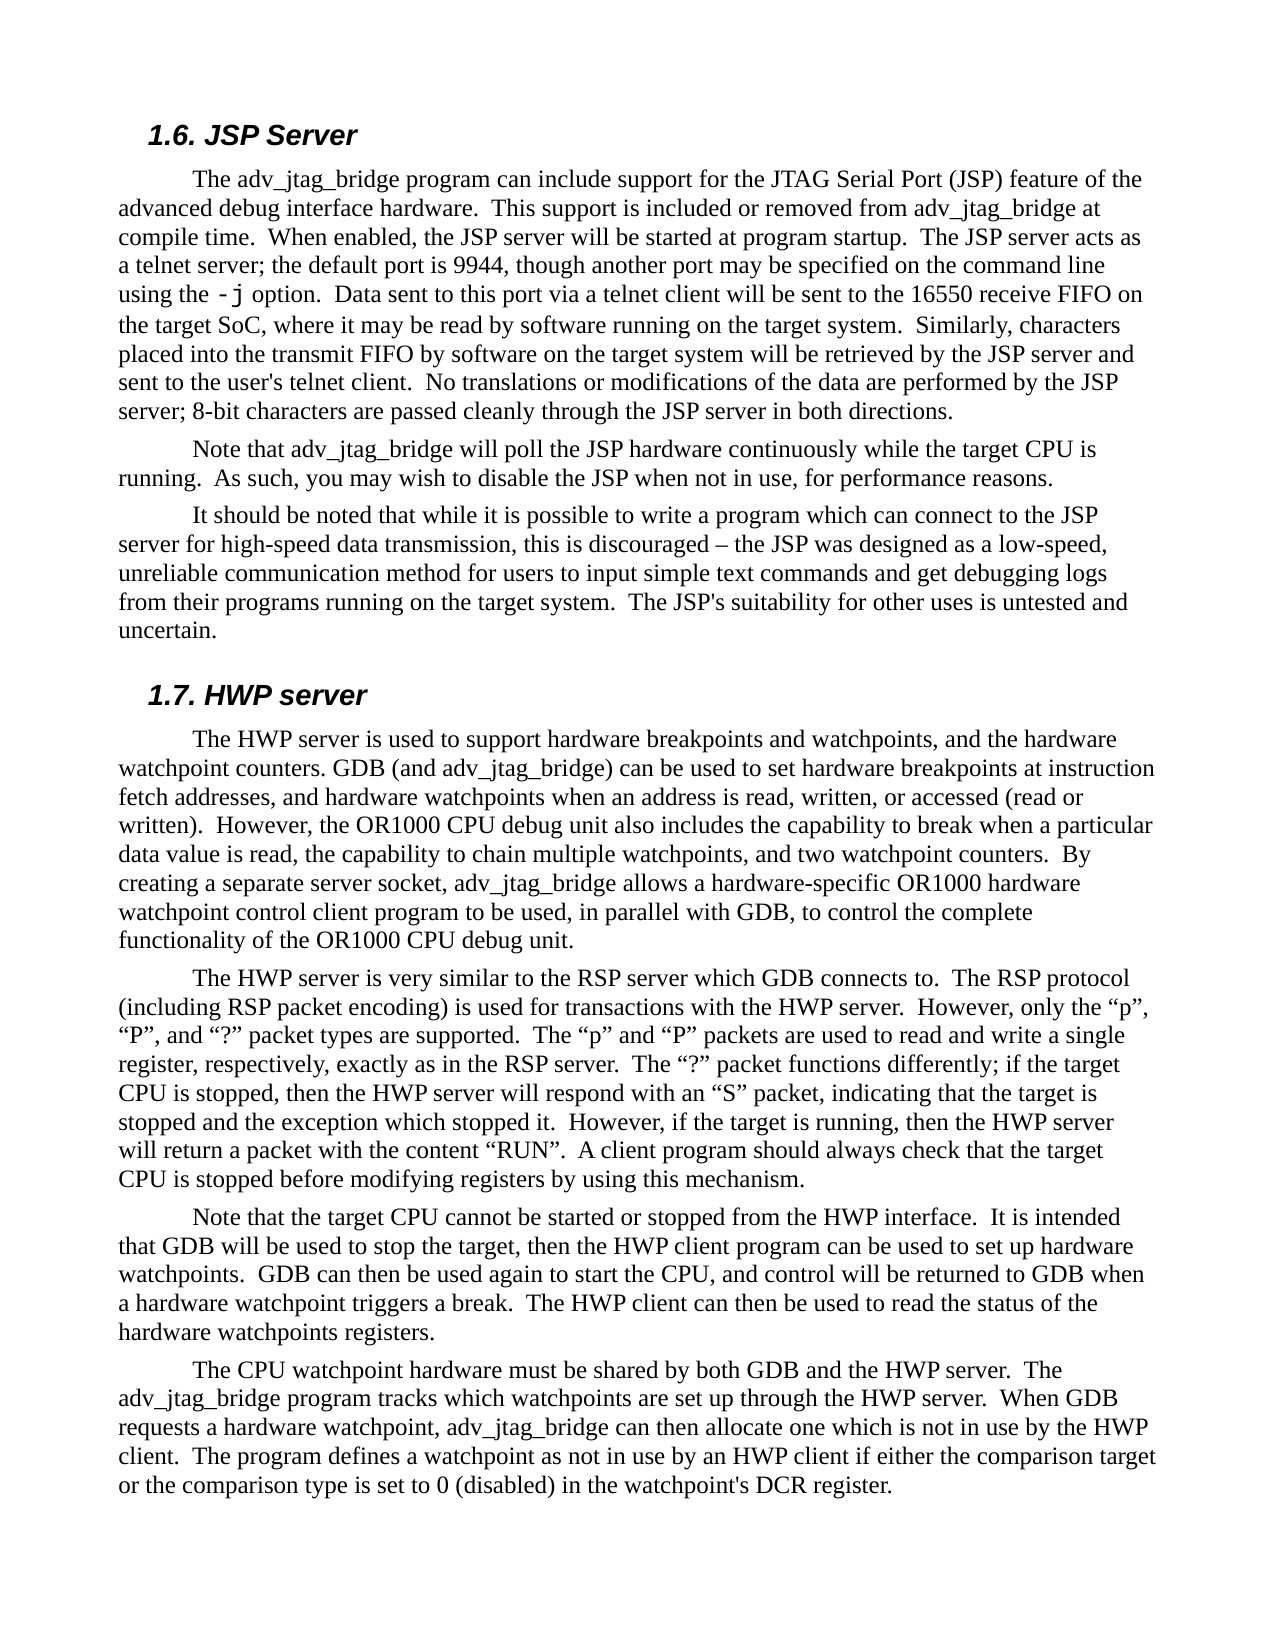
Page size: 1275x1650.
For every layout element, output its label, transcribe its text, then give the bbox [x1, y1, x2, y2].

subtitle HWP server [148, 678, 1157, 712]
text Note that adv_jtag_bridge will poll the JSP hardware continuously while the target CPU is running. As such, you may wish to disable the JSP when not in use, for performance reasons. [118, 434, 1157, 491]
text The CPU watchpoint hardware must be shared by both GDB and the HWP server. The adv_jtag_bridge program tracks which watchpoints are set up through the HWP server. When GDB requests a hardware watchpoint, adv_jtag_bridge can then allocate one which is not in use by the HWP client. The program defines a watchpoint as not in use by an HWP client if either the comparison target or the comparison type is set to 0 (disabled) in the watchpoint's DCR register. [118, 1355, 1157, 1498]
text The adv_jtag_bridge program can include support for the JTAG Serial Port (JSP) feature of the advanced debug interface hardware. This support is included or removed from adv_jtag_bridge at compile time. When enabled, the JSP server will be started at program startup. The JSP server acts as a telnet server; the default port is 9944, though another port may be specified on the command line using the -j option. Data sent to this port via a telnet client will be sent to the 16550 receive FIFO on the target SoC, where it may be read by software running on the target system. Similarly, characters placed into the transmit FIFO by software on the target system will be retrieved by the JSP server and sent to the user's telnet client. No translations or modifications of the data are performed by the JSP server; 8-bit characters are passed cleanly through the JSP server in both directions. [118, 164, 1157, 425]
text Note that the target CPU cannot be started or stopped from the HWP interface. It is intended that GDB will be used to stop the target, then the HWP client program can be used to set up hardware watchpoints. GDB can then be used again to start the CPU, and control will be returned to GDB when a hardware watchpoint triggers a break. The HWP client can then be used to read the status of the hardware watchpoints registers. [118, 1202, 1157, 1346]
text It should be noted that while it is possible to write a program which can connect to the JSP server for high-speed data transmission, this is discouraged – the JSP was designed as a low-speed, unreliable communication method for users to input simple text commands and get debugging logs from their programs running on the target system. The JSP's suitability for other uses is untested and uncertain. [118, 500, 1157, 644]
subtitle JSP Server [148, 118, 1157, 152]
text The HWP server is used to support hardware breakpoints and watchpoints, and the hardware watchpoint counters. GDB (and adv_jtag_bridge) can be used to set hardware breakpoints at instruction fetch addresses, and hardware watchpoints when an address is read, written, or accessed (read or written). However, the OR1000 CPU debug unit also includes the capability to break when a particular data value is read, the capability to chain multiple watchpoints, and two watchpoint counters. By creating a separate server socket, adv_jtag_bridge allows a hardware-specific OR1000 hardware watchpoint control client program to be used, in parallel with GDB, to control the complete functionality of the OR1000 CPU debug unit. [118, 724, 1157, 954]
text The HWP server is very similar to the RSP server which GDB connects to. The RSP protocol (including RSP packet encoding) is used for transactions with the HWP server. However, only the “p”, “P”, and “?” packet types are supported. The “p” and “P” packets are used to read and write a single register, respectively, exactly as in the RSP server. The “?” packet functions differently; if the target CPU is stopped, then the HWP server will respond with an “S” packet, indicating that the target is stopped and the exception which stopped it. However, if the target is running, then the HWP server will return a packet with the content “RUN”. A client program should always check that the target CPU is stopped before modifying registers by using this mechanism. [118, 963, 1157, 1193]
